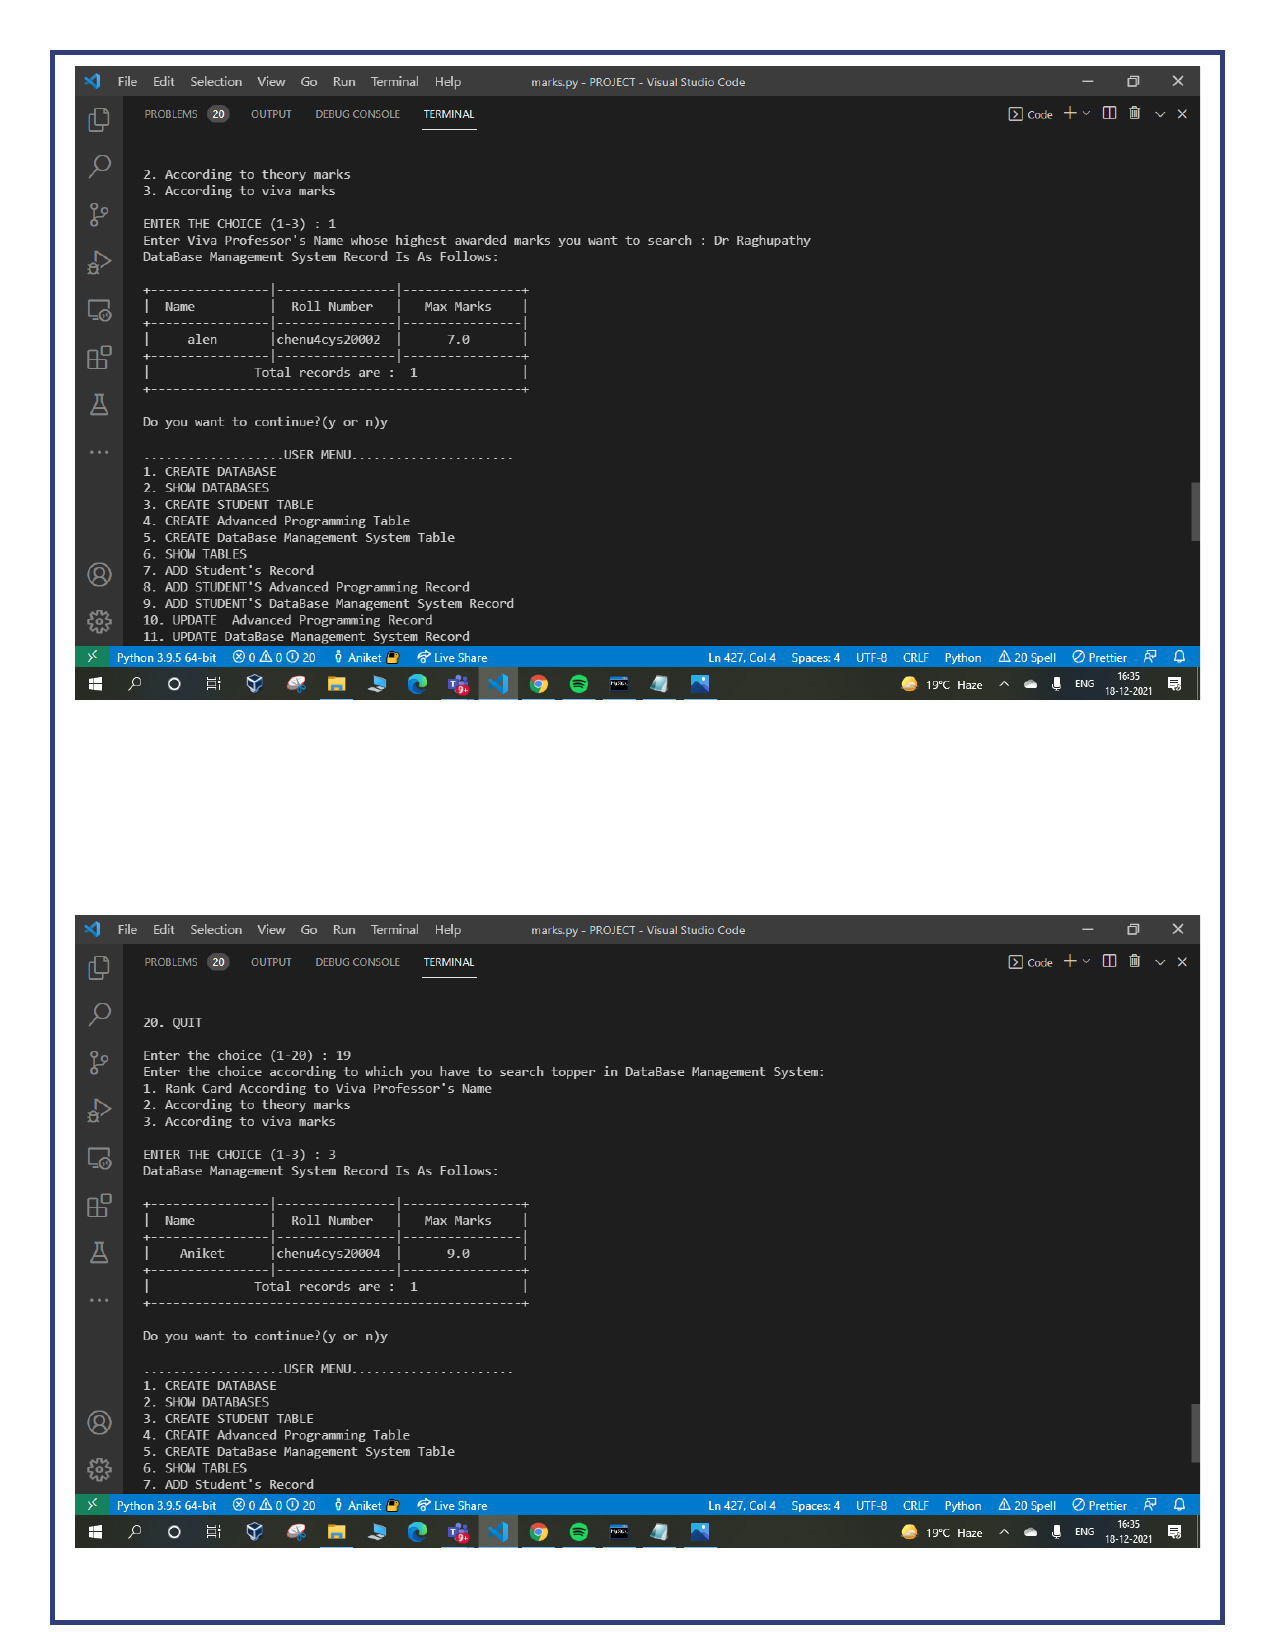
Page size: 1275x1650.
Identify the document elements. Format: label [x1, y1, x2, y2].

picture [75, 915, 1200, 1548]
picture [75, 66, 1200, 700]
